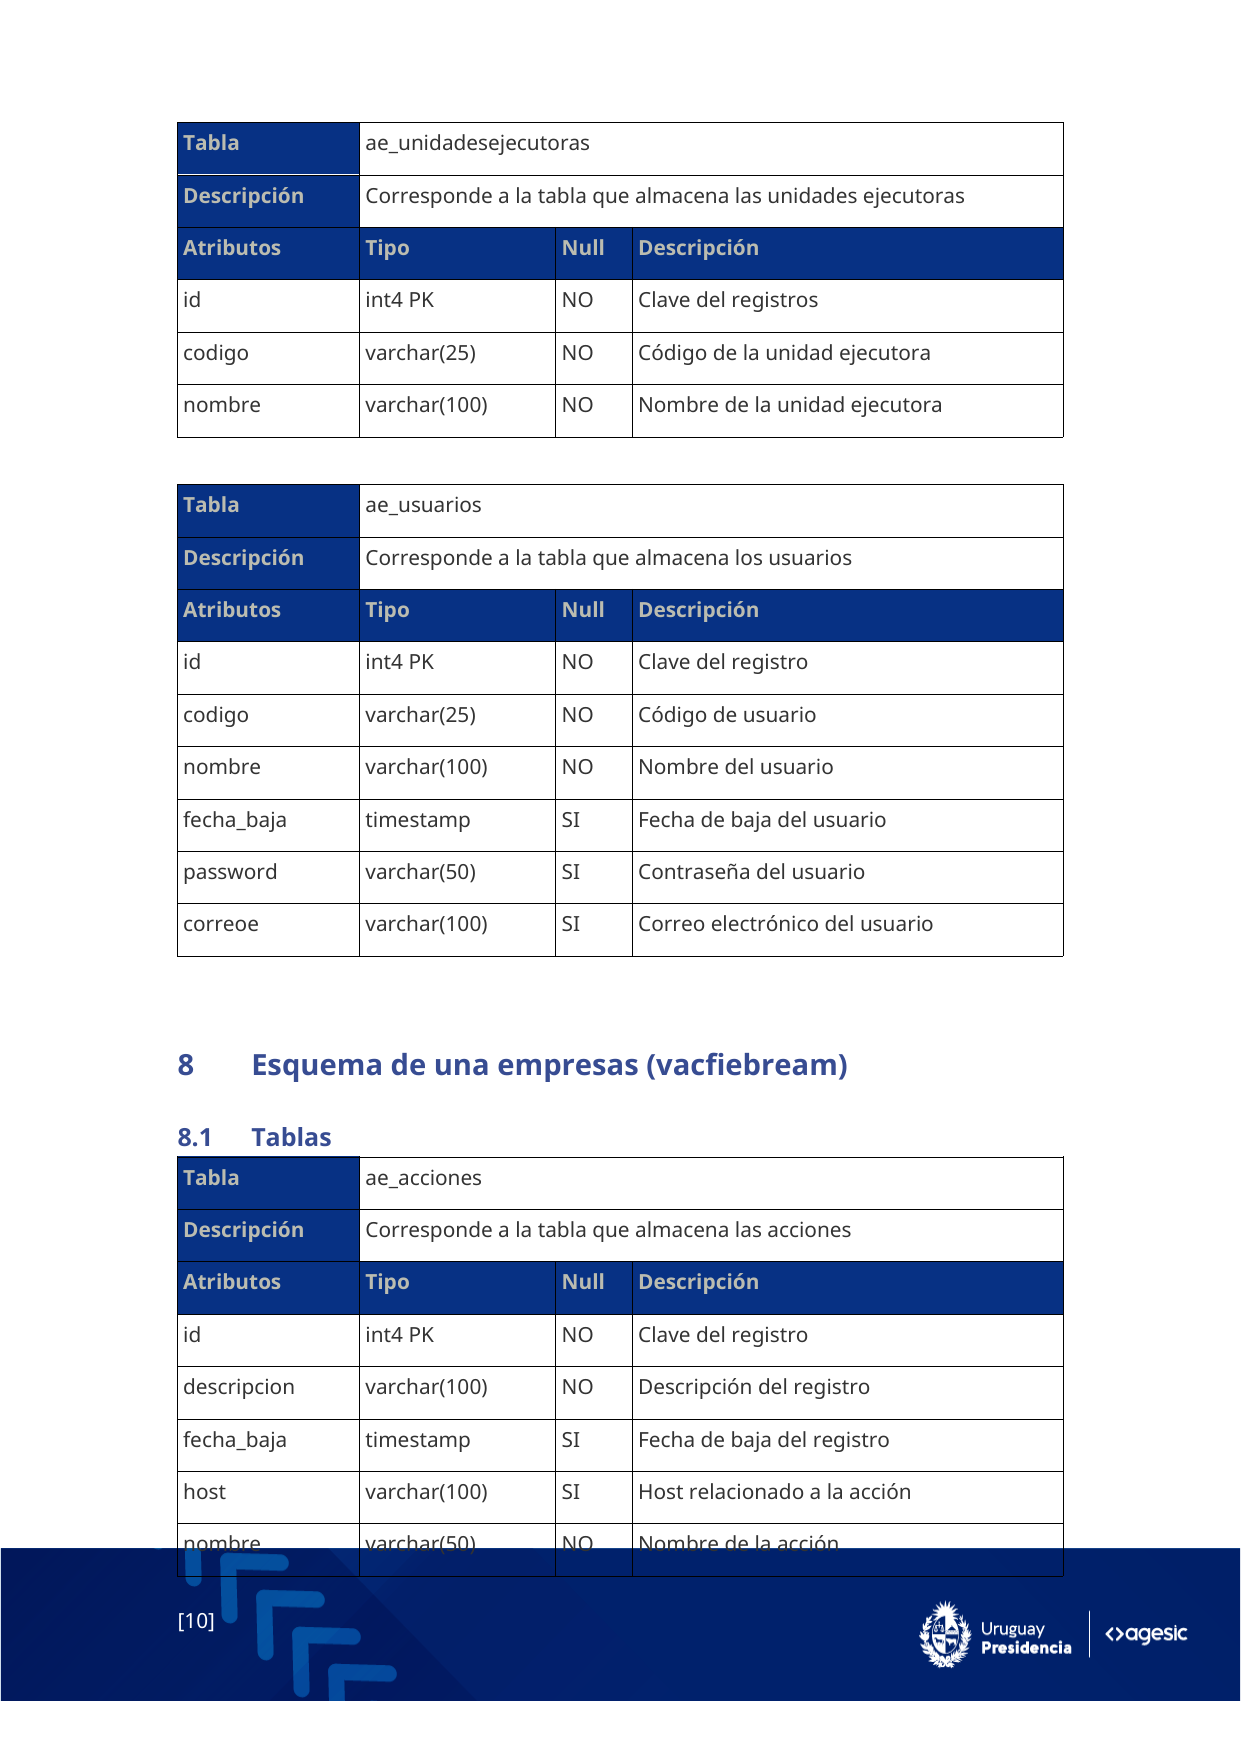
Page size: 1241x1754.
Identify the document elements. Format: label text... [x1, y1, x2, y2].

table_cell Descripción [633, 1262, 1063, 1314]
table_cell varchar(50) [360, 1524, 555, 1548]
table_cell id [178, 280, 359, 332]
table_cell varchar(100) [360, 385, 555, 436]
table_cell varchar(50) [360, 852, 555, 903]
table_cell Host relacionado a la acción [633, 1472, 1063, 1523]
table_cell SI [556, 904, 632, 956]
table_cell timestamp [360, 800, 555, 851]
table_cell password [178, 852, 359, 903]
table_cell nombre [178, 385, 359, 436]
table_cell host [178, 1472, 359, 1523]
table_cell Fecha de baja del registro [633, 1420, 1063, 1471]
table_cell Clave del registro [633, 642, 1063, 694]
table_cell Corresponde a la tabla que almacena las unidades ejecutoras [360, 176, 1063, 227]
table_cell codigo [178, 695, 359, 746]
table_cell int4 PK [360, 642, 555, 694]
table_cell nombre [178, 1524, 359, 1548]
table_cell SI [556, 800, 632, 851]
table_cell Tipo [360, 228, 555, 279]
table_cell Descripción [178, 538, 359, 589]
table_cell Descripción del registro [633, 1367, 1063, 1418]
table_cell Nombre de la unidad ejecutora [633, 385, 1063, 436]
subtitle Tablas [177, 1120, 1063, 1154]
table_cell Null [556, 228, 632, 279]
table_cell int4 PK [360, 280, 555, 332]
table_cell NO [556, 695, 632, 746]
table_cell SI [556, 1420, 632, 1471]
table_cell Null [556, 1262, 632, 1314]
table_cell Descripción [178, 176, 359, 227]
table_cell varchar(100) [360, 747, 555, 798]
table_cell varchar(100) [360, 904, 555, 956]
table_cell Tipo [360, 1262, 555, 1314]
table_cell id [178, 1315, 359, 1366]
table_cell Tipo [360, 590, 555, 641]
table_cell Atributos [178, 1262, 359, 1314]
table_cell nombre [178, 747, 359, 798]
table_cell Descripción [633, 590, 1063, 641]
table_cell id [178, 642, 359, 694]
table_cell Nombre de la acción [633, 1524, 1063, 1548]
table_cell NO [556, 1367, 632, 1418]
table_header ae_acciones [360, 1158, 1063, 1209]
table_cell SI [556, 1472, 632, 1523]
table_cell Null [556, 590, 632, 641]
table_header Tabla [178, 1158, 359, 1209]
table_cell int4 PK [360, 1315, 555, 1366]
table_cell Contraseña del usuario [633, 852, 1063, 903]
table_cell Nombre del usuario [633, 747, 1063, 798]
table_cell NO [556, 642, 632, 694]
table_cell Clave del registro [633, 1315, 1063, 1366]
table_cell Corresponde a la tabla que almacena los usuarios [360, 538, 1063, 589]
table_cell varchar(100) [360, 1472, 555, 1523]
table_cell varchar(100) [360, 1367, 555, 1418]
table_cell Código de la unidad ejecutora [633, 333, 1063, 384]
table_cell Correo electrónico del usuario [633, 904, 1063, 956]
table_header ae_unidadesejecutoras [360, 123, 1063, 174]
table_cell fecha_baja [178, 1420, 359, 1471]
table_cell varchar(25) [360, 333, 555, 384]
table_cell NO [556, 280, 632, 332]
table_header Tabla [178, 485, 359, 536]
table_cell SI [556, 852, 632, 903]
table_cell NO [556, 1524, 632, 1548]
table_cell Corresponde a la tabla que almacena las acciones [360, 1210, 1063, 1261]
subtitle Esquema de una empresas (vacfiebream) [177, 1044, 1063, 1084]
table_cell Fecha de baja del usuario [633, 800, 1063, 851]
table_cell Clave del registros [633, 280, 1063, 332]
table_cell Descripción [178, 1210, 359, 1261]
table_cell fecha_baja [178, 800, 359, 851]
table_cell NO [556, 333, 632, 384]
table_cell correoe [178, 904, 359, 956]
table_cell Descripción [633, 228, 1063, 279]
table_cell NO [556, 747, 632, 798]
table_cell NO [556, 1315, 632, 1366]
table_cell Atributos [178, 590, 359, 641]
table_cell varchar(25) [360, 695, 555, 746]
table_cell timestamp [360, 1420, 555, 1471]
table_header ae_usuarios [360, 485, 1063, 536]
table_cell NO [556, 385, 632, 436]
table_cell descripcion [178, 1367, 359, 1418]
table_cell Código de usuario [633, 695, 1063, 746]
table_cell codigo [178, 333, 359, 384]
table_cell Atributos [178, 228, 359, 279]
table_header Tabla [178, 123, 359, 174]
